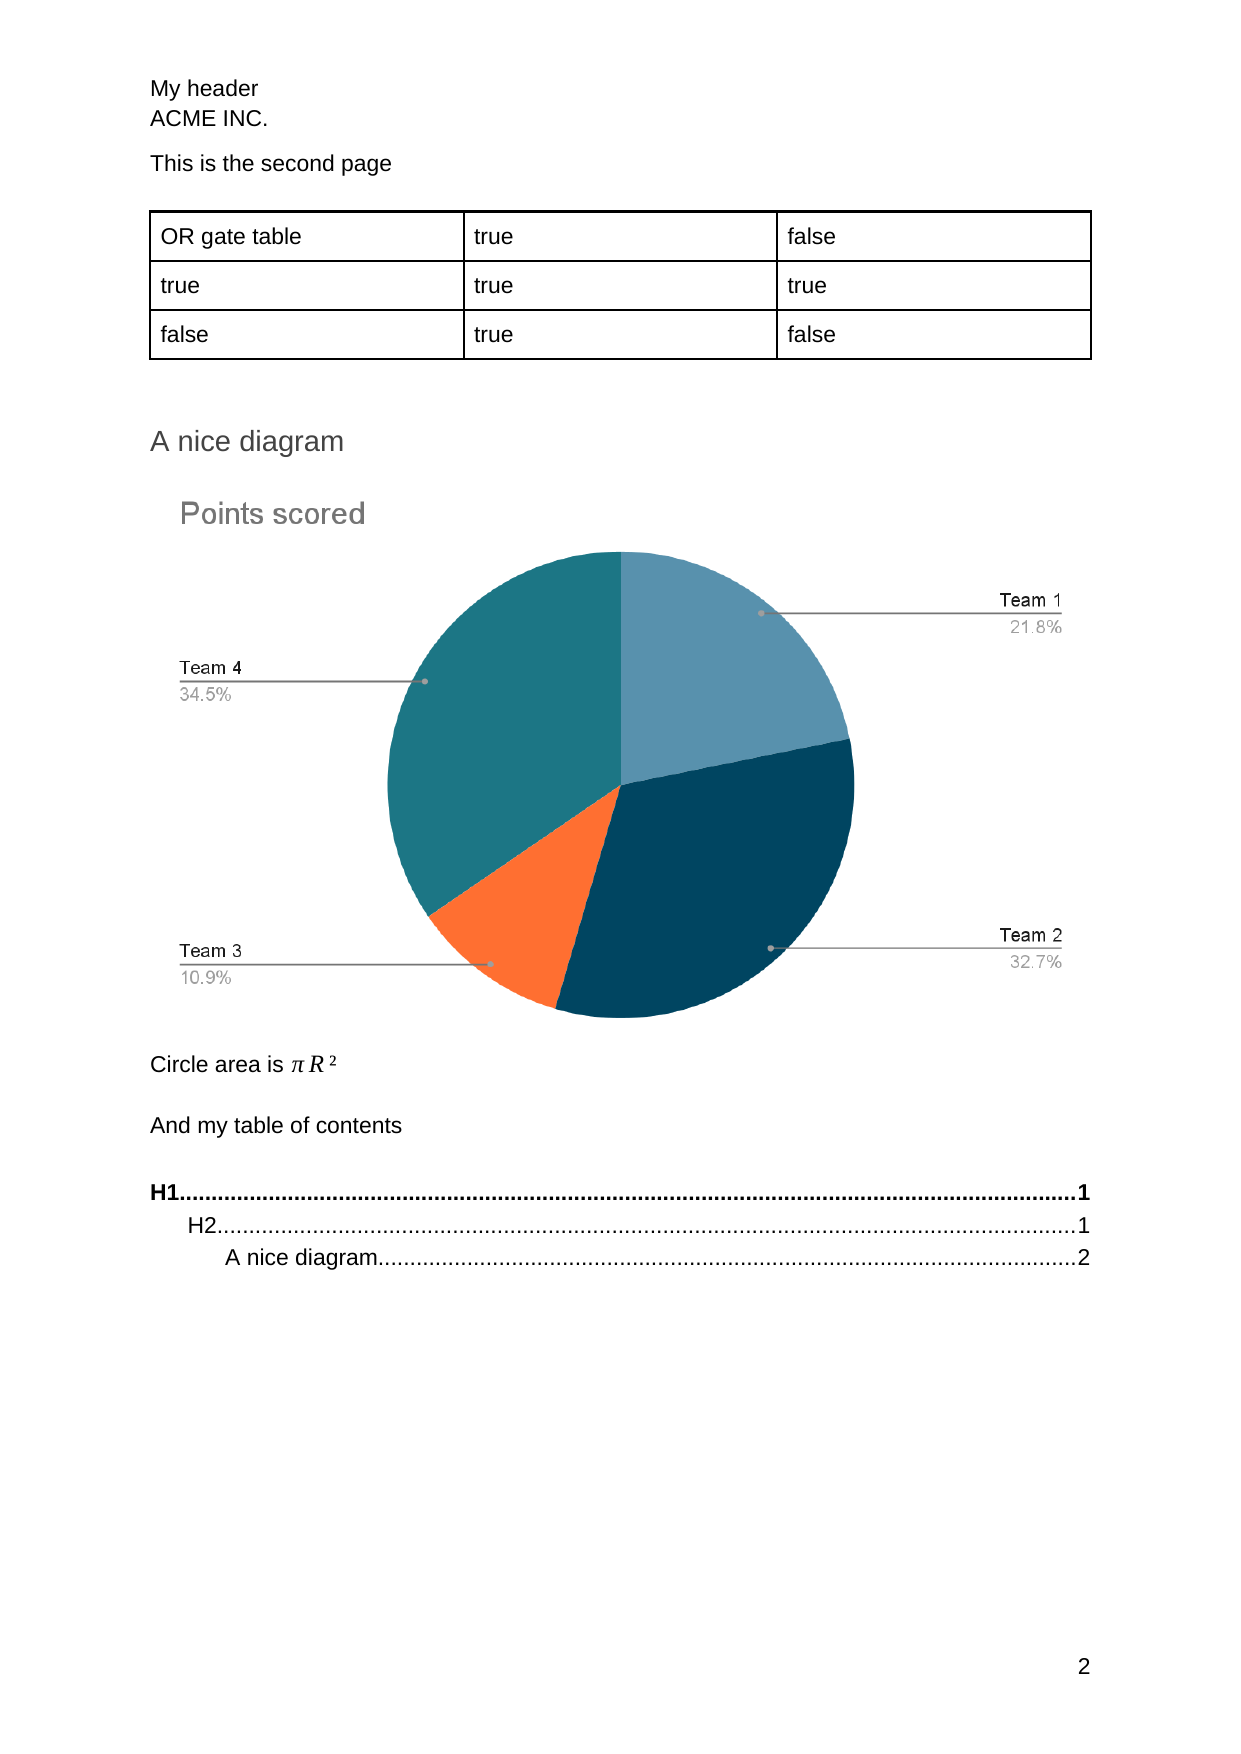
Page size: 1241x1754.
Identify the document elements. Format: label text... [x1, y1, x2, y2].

text Circle area is [150, 1051, 1090, 1078]
text And my table of contents [150, 1112, 1090, 1139]
table_cell false [778, 311, 1090, 358]
text A nice diagram 2 [225, 1244, 1090, 1271]
table_header OR gate table [151, 213, 463, 260]
table_header false [778, 213, 1090, 260]
text This is the second page [150, 150, 1090, 176]
table_cell false [151, 311, 463, 358]
table_cell true [151, 262, 463, 309]
picture [150, 465, 1091, 1047]
table_cell true [465, 311, 776, 358]
table_cell true [465, 262, 776, 309]
table_header true [465, 213, 776, 260]
table_cell true [778, 262, 1090, 309]
text H2 1 [187, 1212, 1090, 1238]
subtitle A nice diagram [150, 424, 1090, 457]
text H1 1 [150, 1179, 1090, 1206]
